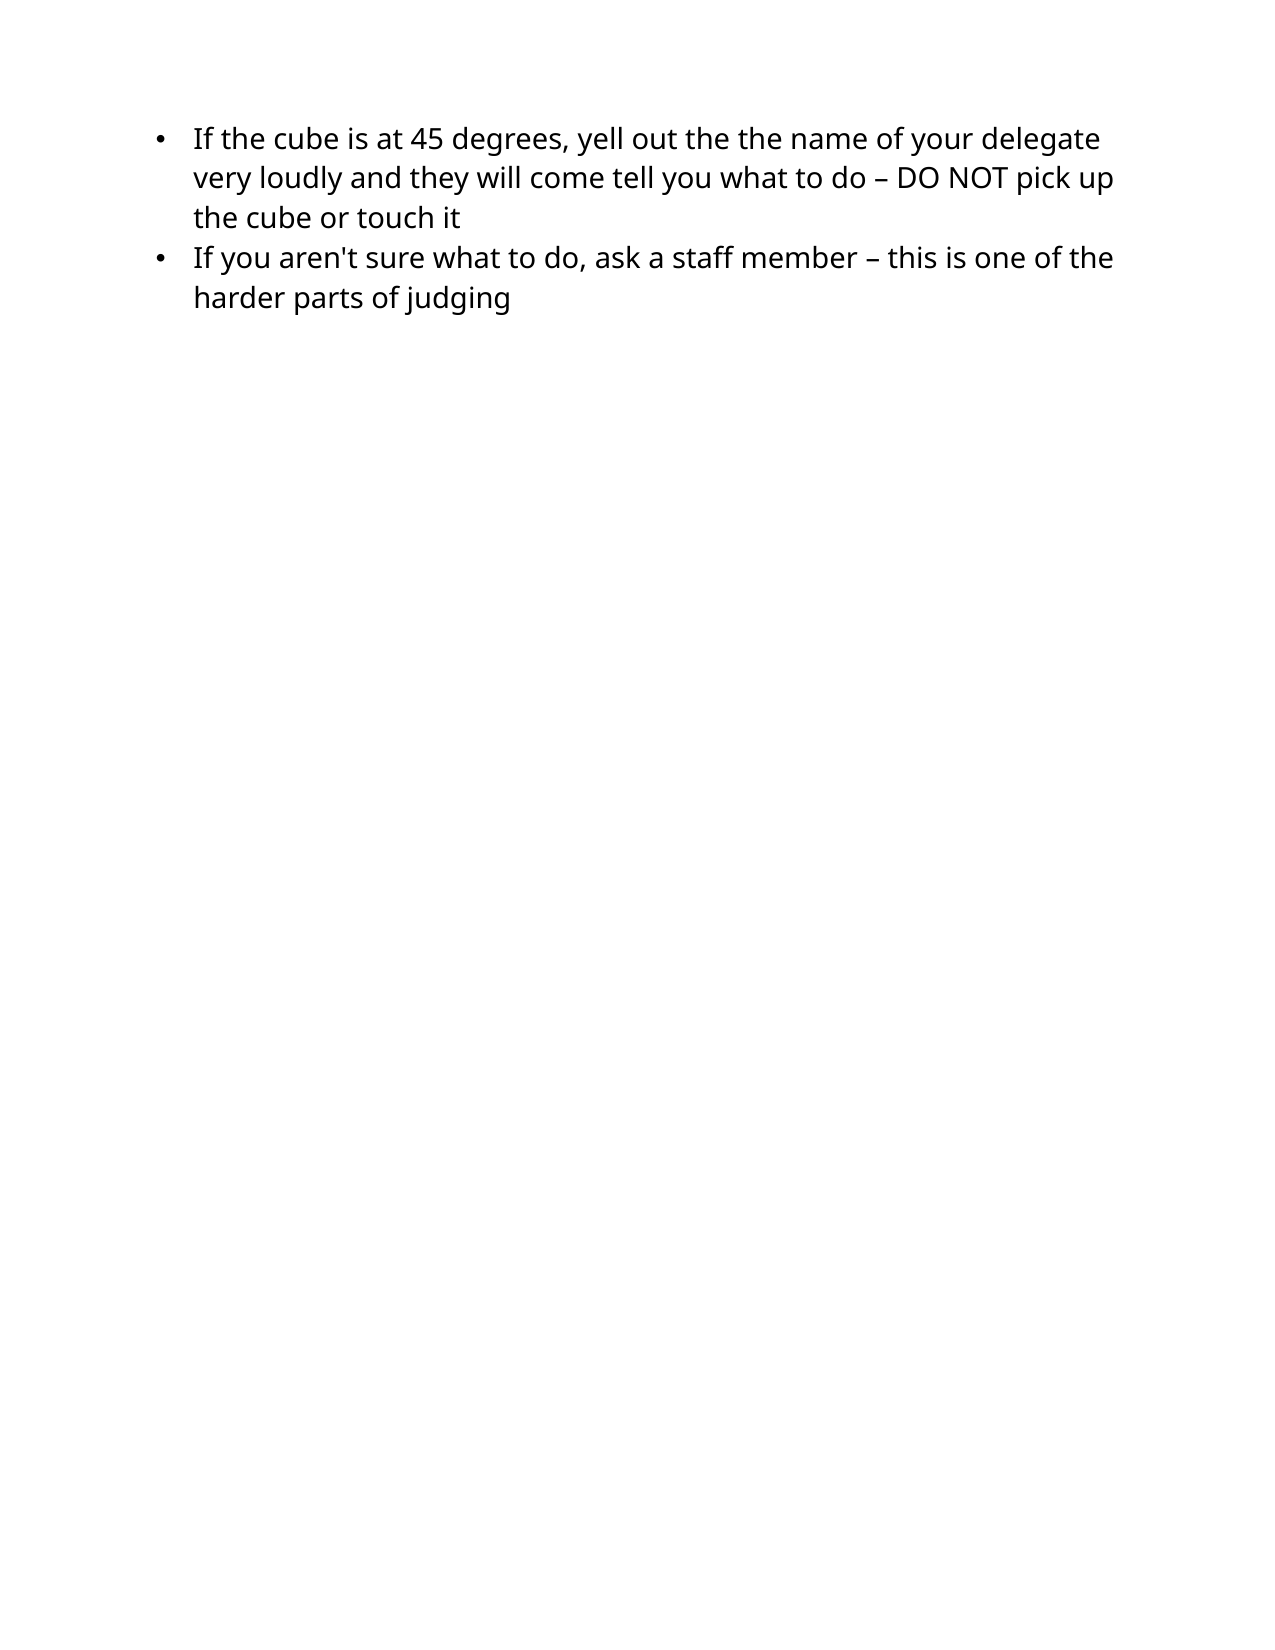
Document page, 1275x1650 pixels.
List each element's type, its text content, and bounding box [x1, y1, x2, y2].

list If you aren't sure what to do, ask a staff member – this is one of the harder parts of judging [156, 237, 1157, 317]
list If the cube is at 45 degrees, yell out the the name of your delegate very loudly and they will come tell you what to do – DO NOT pick up the cube or touch it [156, 118, 1157, 237]
